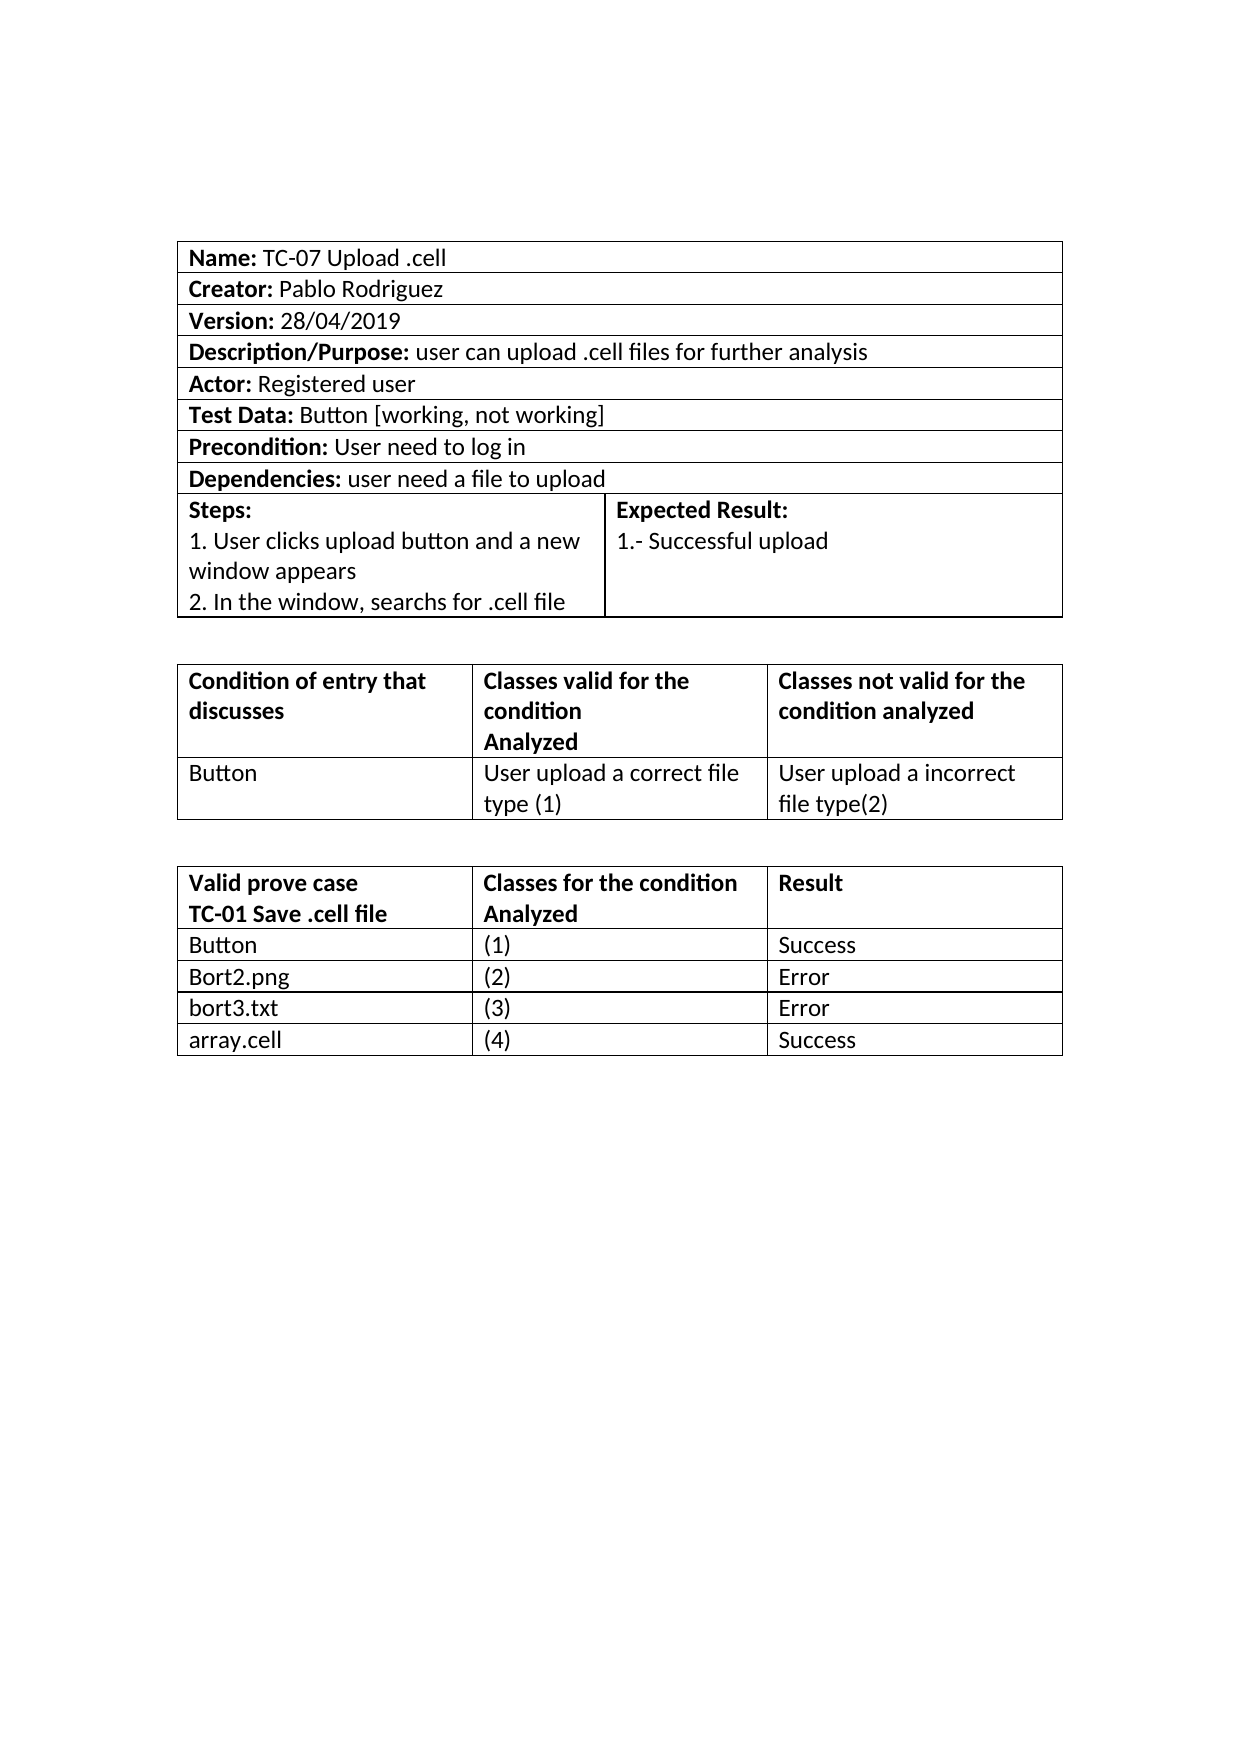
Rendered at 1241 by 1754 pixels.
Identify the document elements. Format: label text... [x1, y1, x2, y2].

table_cell Success [768, 929, 1062, 960]
table_cell Precondition: User need to log in [178, 431, 1062, 462]
table_header Classes valid for the condition Analyzed [473, 665, 767, 757]
table_cell User upload a incorrect file type(2) [768, 758, 1062, 819]
table_cell Error [768, 993, 1062, 1023]
table_cell Steps: 1. User clicks upload button and a new window appears 2. In the window, searchs for .cell file [178, 494, 604, 616]
table_header Name: TC-07 Upload .cell [178, 242, 1062, 272]
table_cell Description/Purpose: user can upload .cell files for further analysis [178, 336, 1062, 367]
table_cell Version: 28/04/2019 [178, 305, 1062, 335]
table_header Classes not valid for the condition analyzed [768, 665, 1062, 757]
table_cell Error [768, 961, 1062, 991]
table_header Result [768, 867, 1062, 928]
table_cell (1) [473, 929, 767, 960]
table_cell Dependencies: user need a file to upload [178, 463, 1062, 493]
table_header Condition of entry that discusses [178, 665, 472, 757]
table_cell (3) [473, 993, 767, 1023]
table_cell array.cell [178, 1024, 472, 1054]
table_header Classes for the condition Analyzed [473, 867, 767, 928]
table_cell User upload a correct file type (1) [473, 758, 767, 819]
table_cell Test Data: Button [working, not working] [178, 400, 1062, 430]
table_header Valid prove case TC-01 Save .cell file [178, 867, 472, 928]
table_cell Bort2.png [178, 961, 472, 991]
table_cell Button [178, 758, 472, 819]
table_cell Expected Result: 1.- Successful upload [606, 494, 1062, 616]
table_cell bort3.txt [178, 993, 472, 1023]
table_cell (4) [473, 1024, 767, 1054]
table_cell (2) [473, 961, 767, 991]
table_cell Creator: Pablo Rodriguez [178, 273, 1062, 304]
table_cell Actor: Registered user [178, 368, 1062, 398]
table_cell Button [178, 929, 472, 960]
table_cell Success [768, 1024, 1062, 1054]
